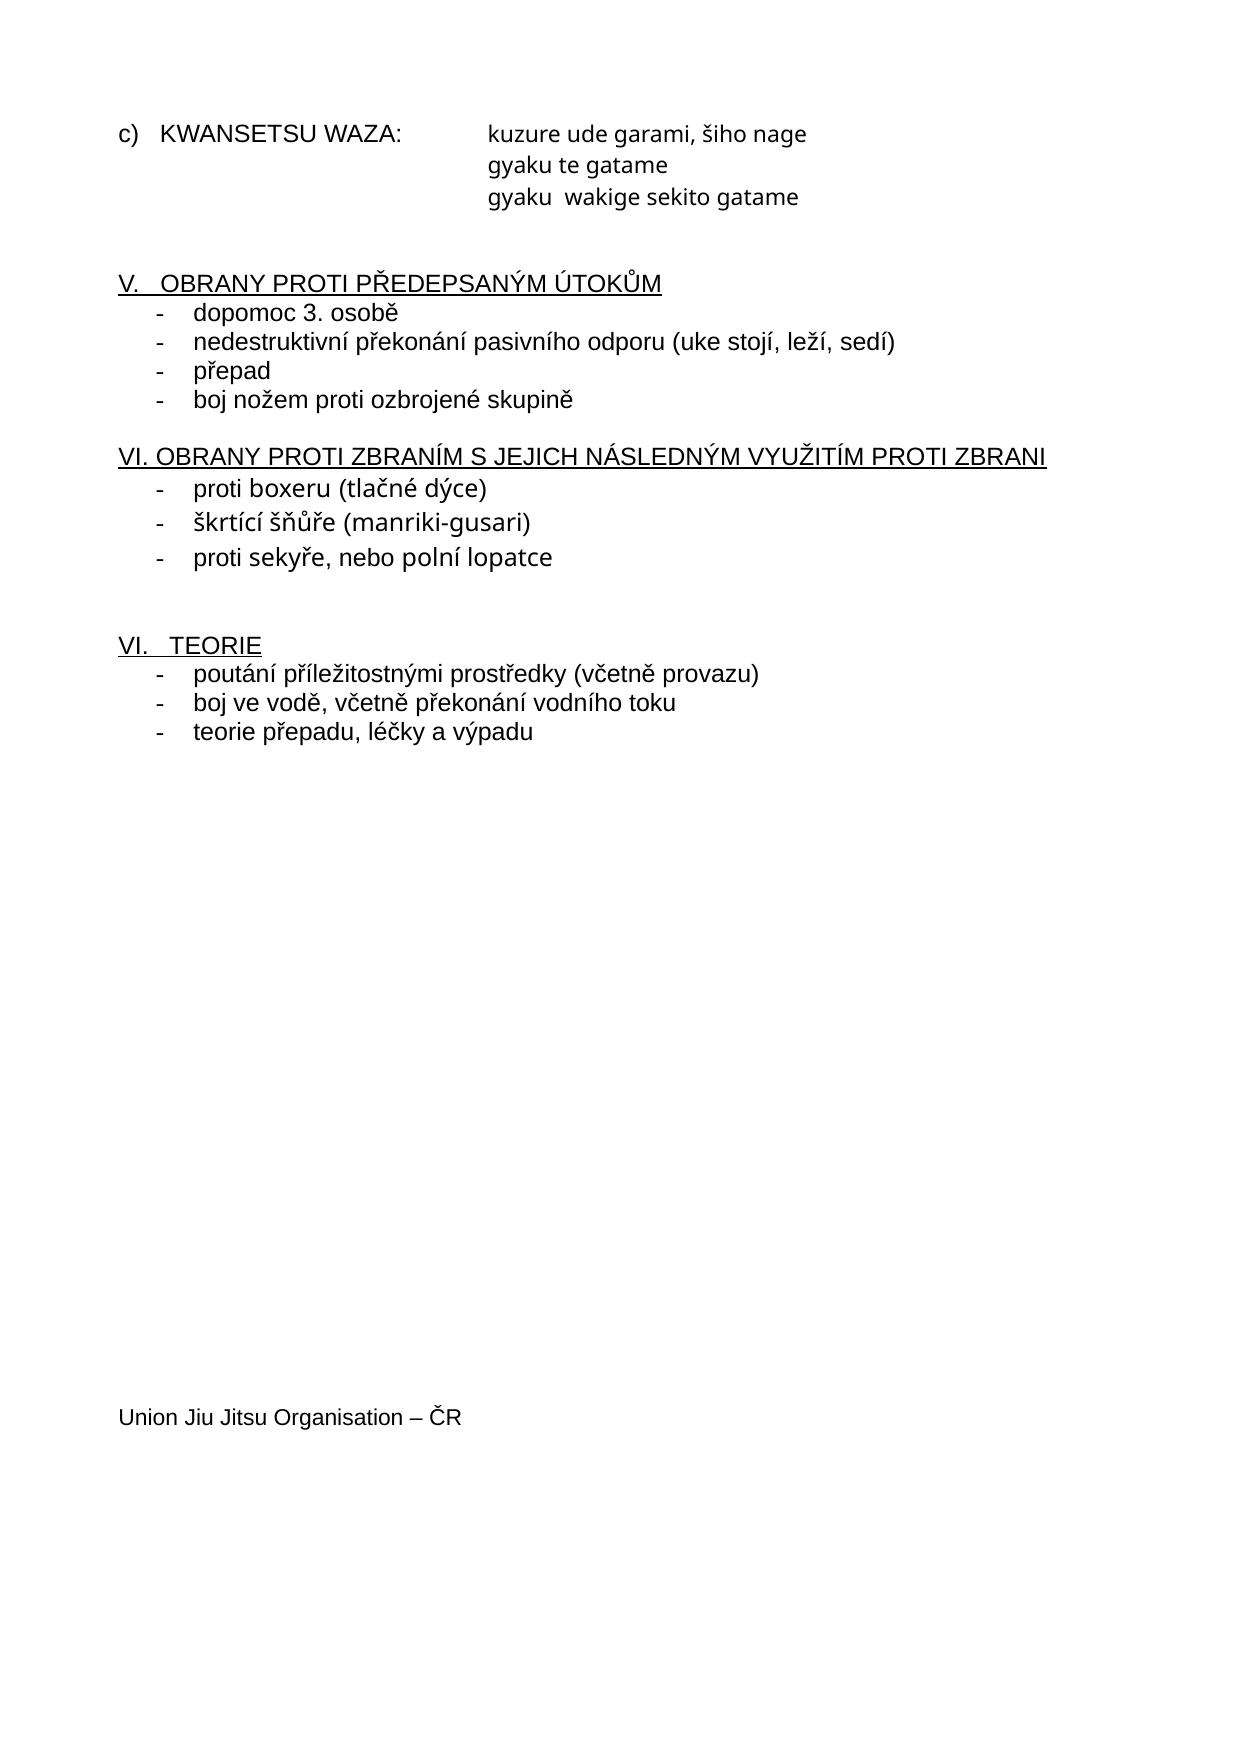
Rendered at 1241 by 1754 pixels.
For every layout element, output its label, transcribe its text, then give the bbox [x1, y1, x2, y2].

list teorie přepadu, léčky a výpadu [156, 717, 1122, 746]
subtitle V. OBRANY PROTI PŘEDEPSANÝM ÚTOKŮM [118, 269, 1122, 298]
text gyaku wakige sekito gatame [118, 181, 1122, 212]
list nedestruktivní překonání pasivního odporu (uke stojí, leží, sedí) [156, 327, 1122, 356]
subtitle Union Jiu Jitsu Organisation – ČR [118, 1403, 1122, 1430]
list boj nožem proti ozbrojené skupině [156, 385, 1122, 413]
text c) KWANSETSU WAZA: kuzure ude garami, šiho nage [118, 118, 1122, 149]
list dopomoc 3. osobě [156, 298, 1122, 327]
list proti boxeru (tlačné dýce) [156, 471, 1122, 505]
list poutání příležitostnými prostředky (včetně provazu) [156, 659, 1122, 688]
list boj ve vodě, včetně překonání vodního toku [156, 688, 1122, 717]
subtitle VI. TEORIE [118, 631, 1122, 659]
text VI. OBRANY PROTI ZBRANÍM S JEJICH NÁSLEDNÝM VYUŽITÍM PROTI ZBRANI [118, 442, 1122, 471]
text gyaku te gatame [118, 149, 1122, 181]
list proti sekyře, nebo polní lopatce [156, 539, 1122, 573]
list škrtící šňůře (manriki-gusari) [156, 505, 1122, 539]
list přepad [156, 356, 1122, 385]
